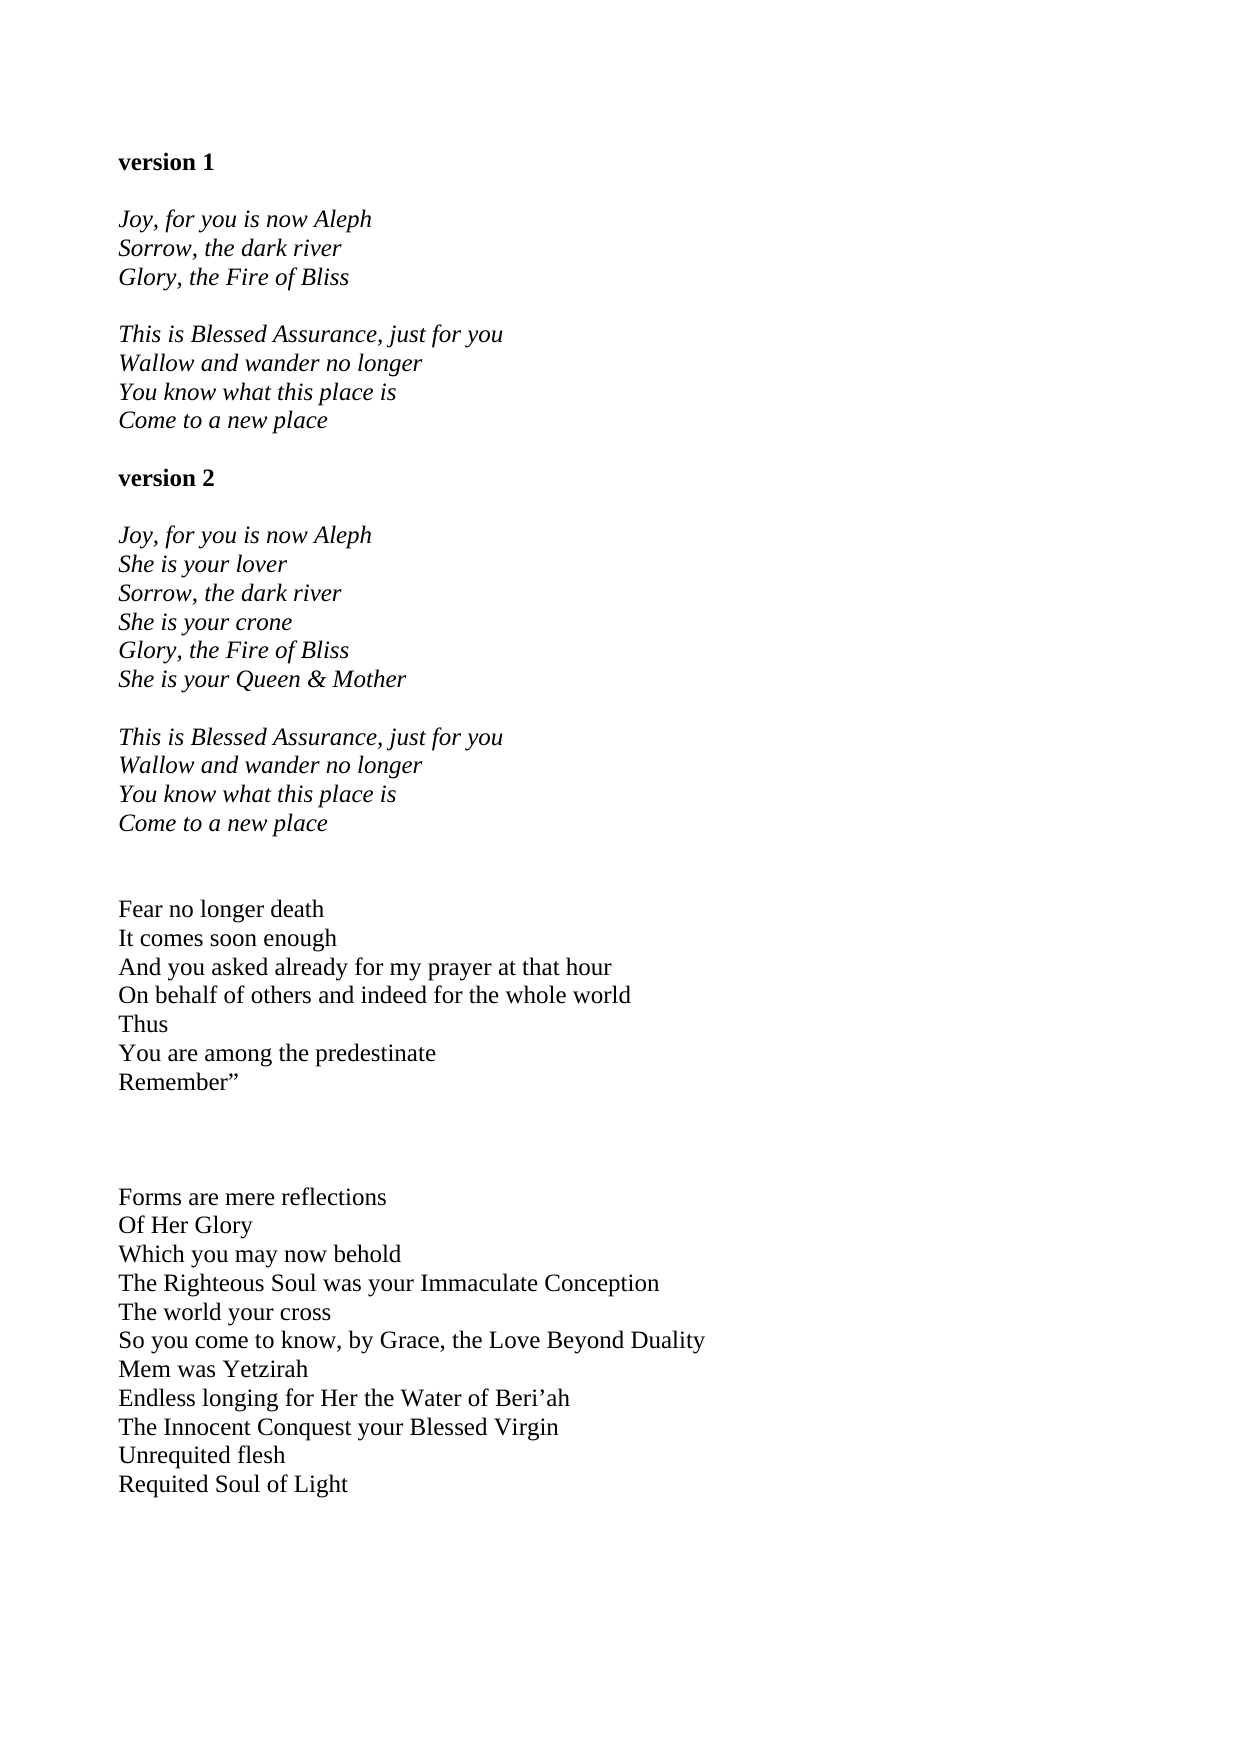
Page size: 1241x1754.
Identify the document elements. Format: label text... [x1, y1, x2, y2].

text This is Blessed Assurance, just for you [118, 722, 1122, 751]
text Wallow and wander no longer [118, 348, 1122, 377]
text Unrequited flesh [118, 1441, 1122, 1469]
text Glory, the Fire of Bliss [118, 262, 1122, 291]
text It comes soon enough [118, 923, 1122, 952]
text Wallow and wander no longer [118, 751, 1122, 779]
text Mem was Yetzirah [118, 1354, 1122, 1383]
text Sorrow, the dark river [118, 233, 1122, 262]
text She is your crone [118, 607, 1122, 636]
text Joy, for you is now Aleph [118, 521, 1122, 549]
text This is Blessed Assurance, just for you [118, 319, 1122, 348]
text Endless longing for Her the Water of Beri’ah [118, 1383, 1122, 1412]
text Of Her Glory [118, 1211, 1122, 1239]
text Which you may now behold [118, 1239, 1122, 1268]
text She is your lover [118, 549, 1122, 578]
text Glory, the Fire of Bliss [118, 636, 1122, 664]
text Fear no longer death [118, 894, 1122, 923]
text Remember” [118, 1067, 1122, 1096]
text You are among the predestinate [118, 1038, 1122, 1067]
text The world your cross [118, 1297, 1122, 1326]
text You know what this place is [118, 377, 1122, 406]
text On behalf of others and indeed for the whole world [118, 981, 1122, 1009]
text Forms are mere reflections [118, 1182, 1122, 1211]
text She is your Queen & Mother [118, 664, 1122, 693]
text And you asked already for my prayer at that hour [118, 952, 1122, 981]
text The Righteous Soul was your Immaculate Conception [118, 1268, 1122, 1297]
text Come to a new place [118, 406, 1122, 434]
text Requited Soul of Light [118, 1469, 1122, 1498]
text Come to a new place [118, 808, 1122, 837]
text version 1 [118, 147, 1122, 176]
text Joy, for you is now Aleph [118, 204, 1122, 233]
text The Innocent Conquest your Blessed Virgin [118, 1412, 1122, 1441]
text Sorrow, the dark river [118, 578, 1122, 607]
text version 2 [118, 463, 1122, 492]
text You know what this place is [118, 779, 1122, 808]
text Thus [118, 1009, 1122, 1038]
text So you come to know, by Grace, the Love Beyond Duality [118, 1326, 1122, 1354]
